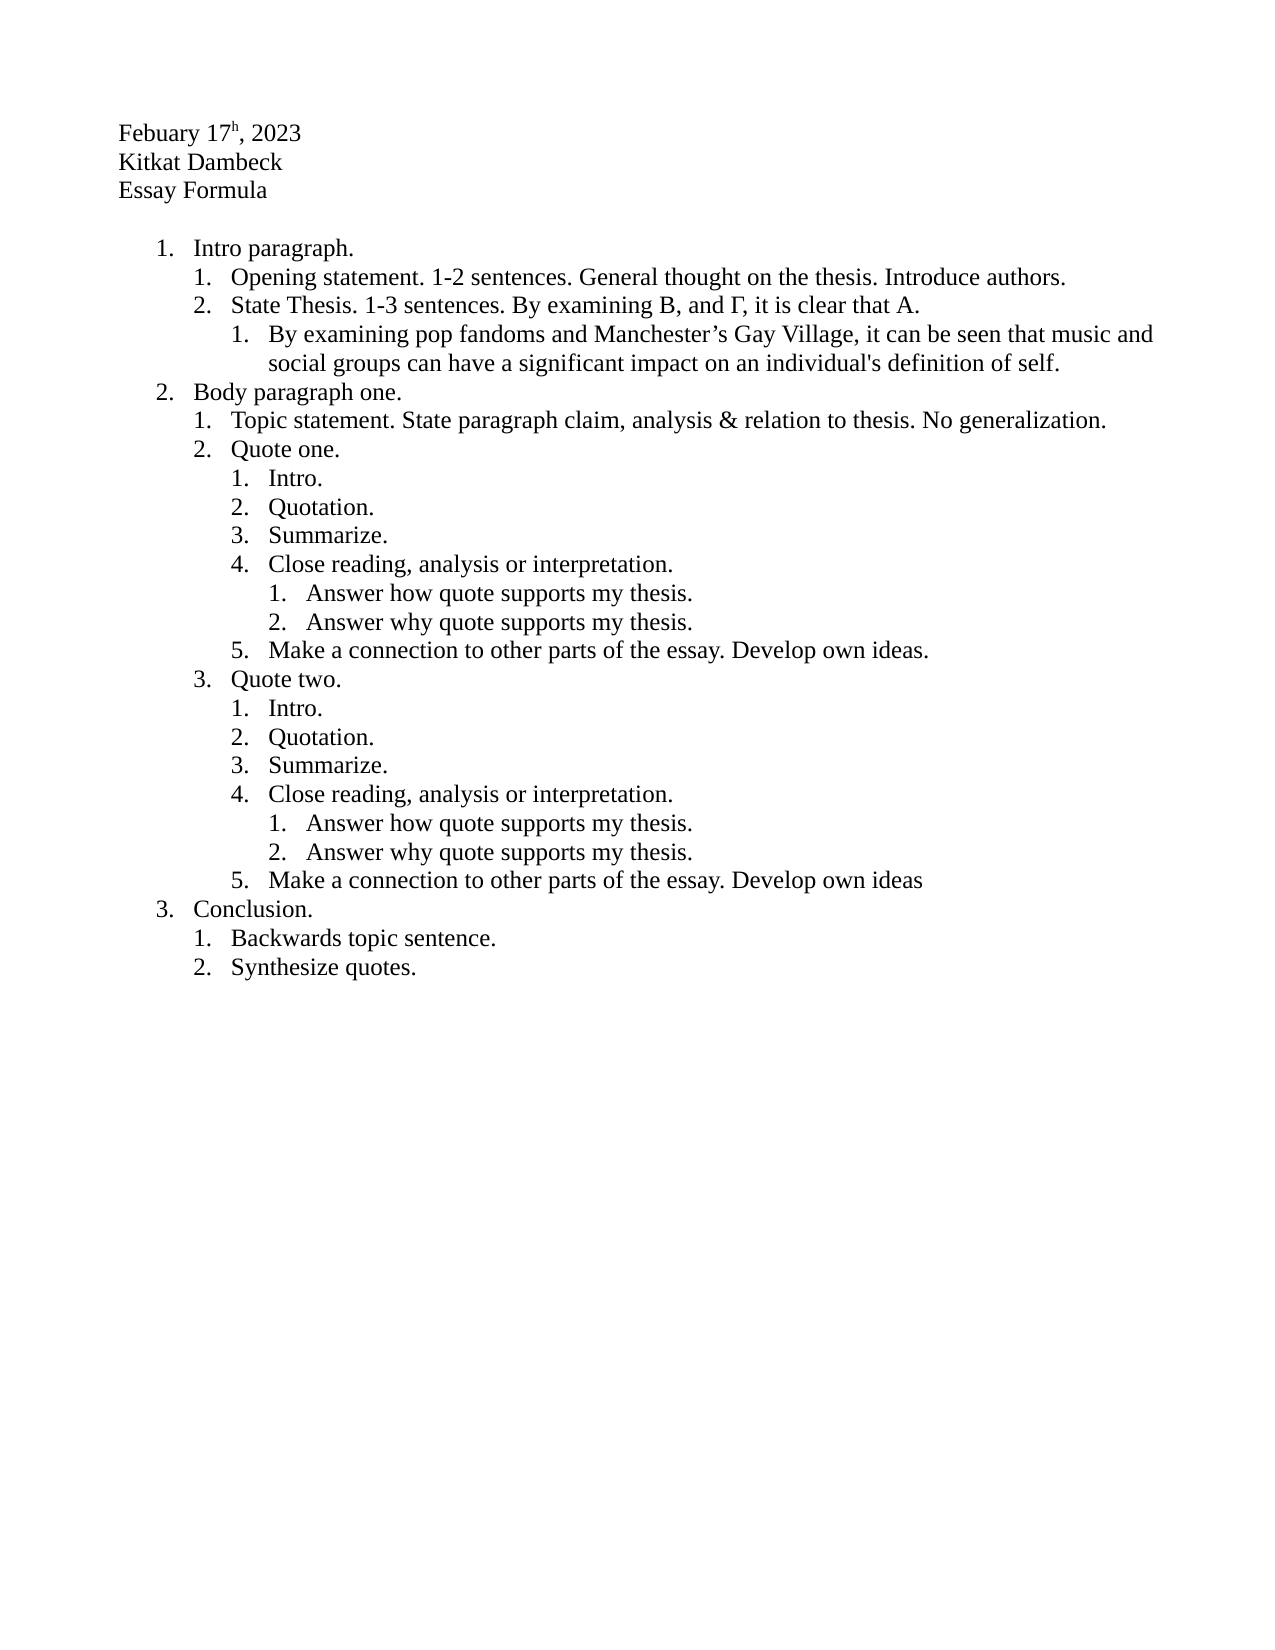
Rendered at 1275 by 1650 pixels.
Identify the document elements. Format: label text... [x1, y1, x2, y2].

list Quote two. [193, 664, 1157, 693]
text Febuary 17h, 2023 [118, 118, 1157, 147]
list Answer why quote supports my thesis. [268, 837, 1157, 866]
list Topic statement. State paragraph claim, analysis & relation to thesis. No generalization. [193, 406, 1157, 434]
text Kitkat Dambeck [118, 147, 1157, 176]
list Answer how quote supports my thesis. [268, 578, 1157, 607]
list By examining pop fandoms and Manchester’s Gay Village, it can be seen that music and social groups can have a significant impact on an individual's definition of self. [231, 319, 1157, 377]
list Quote one. [193, 434, 1157, 463]
list Answer how quote supports my thesis. [268, 808, 1157, 837]
list Intro. [231, 693, 1157, 722]
list Synthesize quotes. [193, 952, 1157, 981]
list Quotation. [231, 722, 1157, 751]
list Close reading, analysis or interpretation. [231, 549, 1157, 578]
list Close reading, analysis or interpretation. [231, 779, 1157, 808]
list State Thesis. 1-3 sentences. By examining Β, and Γ, it is clear that Α. [193, 291, 1157, 319]
list Conclusion. [156, 894, 1157, 923]
list Quotation. [231, 492, 1157, 521]
list Body paragraph one. [156, 377, 1157, 406]
list Summarize. [231, 751, 1157, 779]
list Intro paragraph. [156, 233, 1157, 262]
text Essay Formula [118, 176, 1157, 204]
list Intro. [231, 463, 1157, 492]
list Opening statement. 1-2 sentences. General thought on the thesis. Introduce authors. [193, 262, 1157, 291]
list Make a connection to other parts of the essay. Develop own ideas [231, 866, 1157, 894]
list Summarize. [231, 521, 1157, 549]
list Make a connection to other parts of the essay. Develop own ideas. [231, 636, 1157, 664]
list Answer why quote supports my thesis. [268, 607, 1157, 636]
list Backwards topic sentence. [193, 923, 1157, 952]
